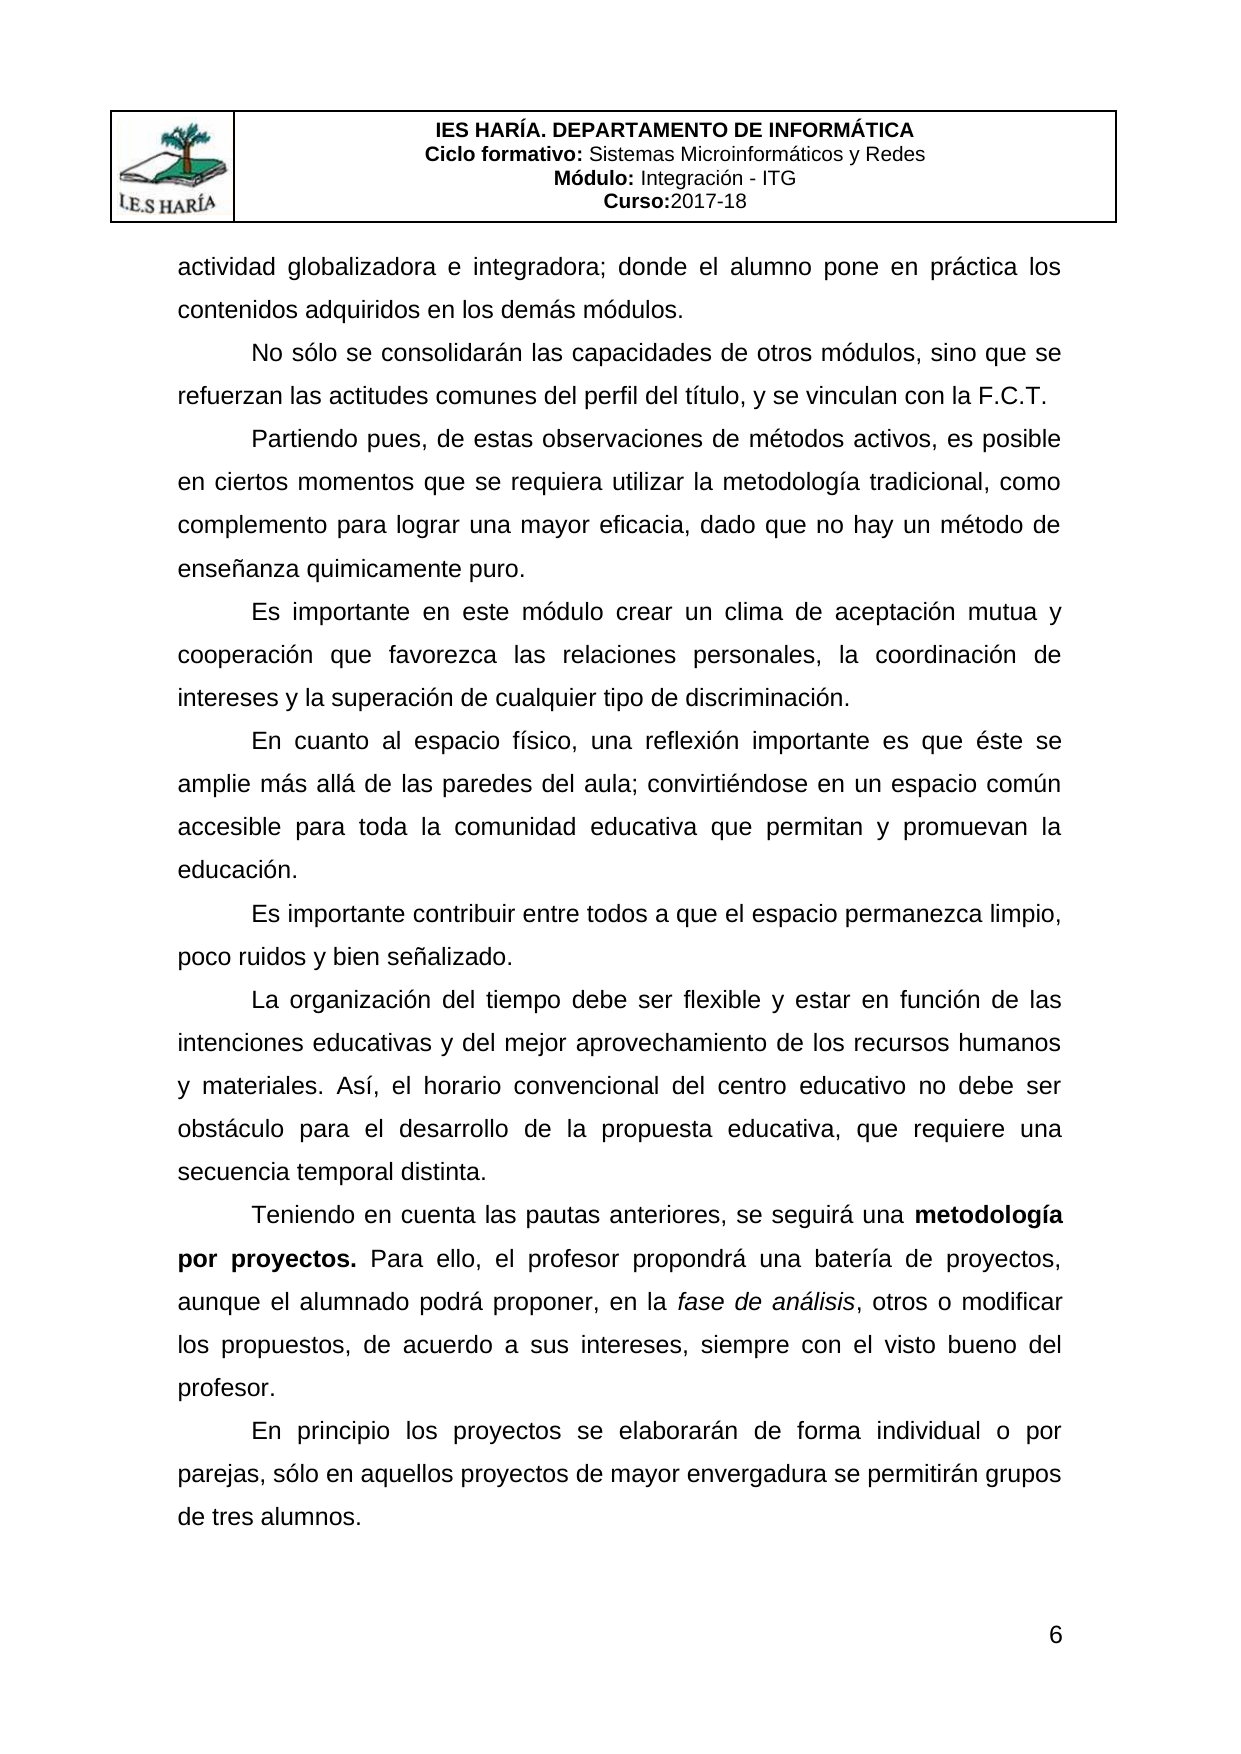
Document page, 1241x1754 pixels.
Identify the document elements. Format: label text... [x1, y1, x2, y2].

picture [116, 117, 233, 215]
text Teniendo en cuenta las pautas anteriores, se seguirá una metodología por proyectos. Para ello, el profesor propondrá una batería de proyectos, aunque el alumnado podrá proponer, en la fase de análisis, otros o modificar los propuestos, de acuerdo a sus intereses, siempre con el visto bueno del profesor. [177, 1200, 1063, 1402]
text En principio los proyectos se elaborarán de forma individual o por parejas, sólo en aquellos proyectos de mayor envergadura se permitirán grupos de tres alumnos. [177, 1416, 1063, 1531]
text Es importante en este módulo crear un clima de aceptación mutua y cooperación que favorezca las relaciones personales, la coordinación de intereses y la superación de cualquier tipo de discriminación. [177, 597, 1063, 712]
text No sólo se consolidarán las capacidades de otros módulos, sino que se refuerzan las actitudes comunes del perfil del título, y se vinculan con la F.C.T. [177, 338, 1063, 410]
text actividad globalizadora e integradora; donde el alumno pone en práctica los contenidos adquiridos en los demás módulos. [177, 252, 1063, 323]
text En cuanto al espacio físico, una reflexión importante es que éste se amplie más allá de las paredes del aula; convirtiéndose en un espacio común accesible para toda la comunidad educativa que permitan y promuevan la educación. [177, 726, 1063, 884]
text Partiendo pues, de estas observaciones de métodos activos, es posible en ciertos momentos que se requiera utilizar la metodología tradicional, como complemento para lograr una mayor eficacia, dado que no hay un método de enseñanza quimicamente puro. [177, 424, 1063, 582]
text La organización del tiempo debe ser flexible y estar en función de las intenciones educativas y del mejor aprovechamiento de los recursos humanos y materiales. Así, el horario convencional del centro educativo no debe ser obstáculo para el desarrollo de la propuesta educativa, que requiere una secuencia temporal distinta. [177, 985, 1063, 1186]
text Es importante contribuir entre todos a que el espacio permanezca limpio, poco ruidos y bien señalizado. [177, 898, 1063, 970]
